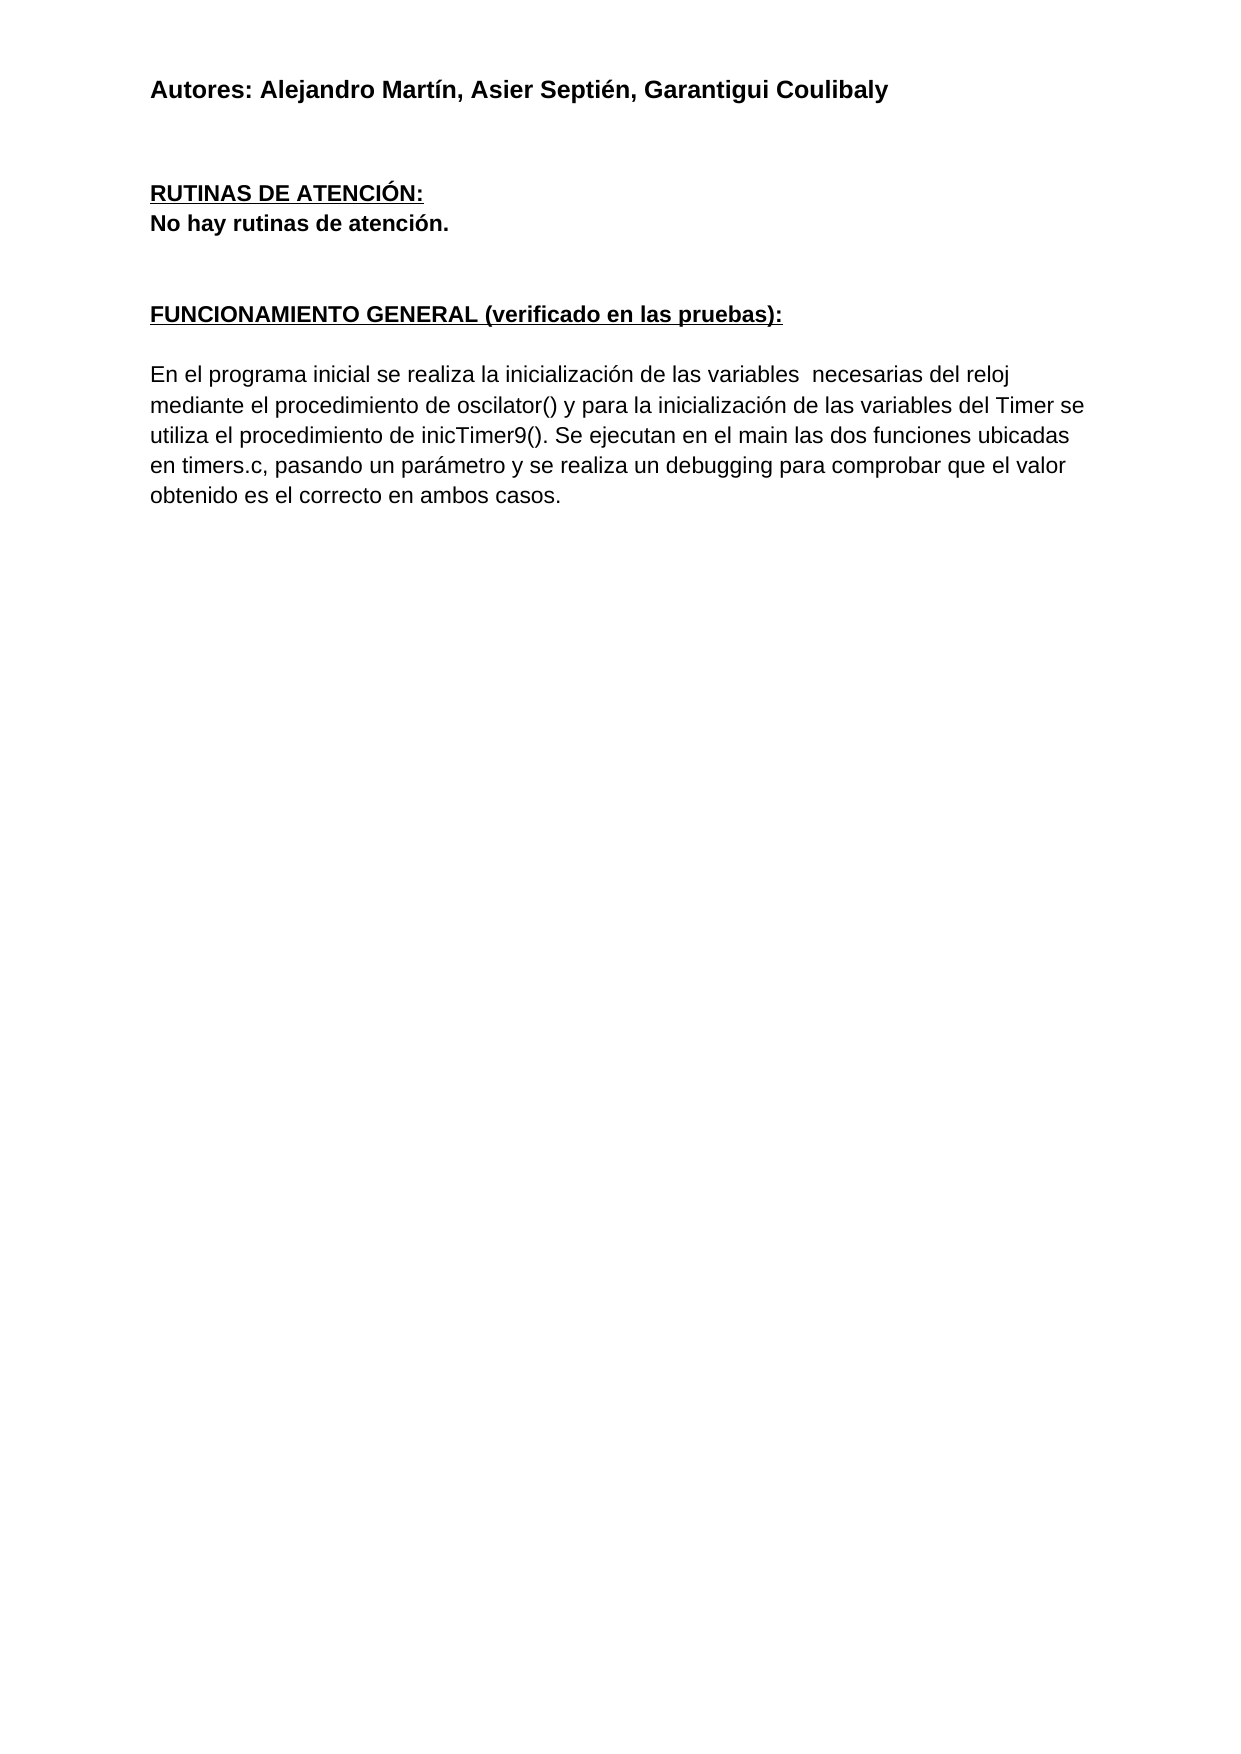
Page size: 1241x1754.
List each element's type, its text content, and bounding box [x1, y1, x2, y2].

text No hay rutinas de atención. [150, 210, 1090, 237]
text En el programa inicial se realiza la inicialización de las variables necesarias del reloj mediante el procedimiento de oscilator() y para la inicialización de las variables del Timer se utiliza el procedimiento de inicTimer9(). Se ejecutan en el main las dos funciones ubicadas en timers.c, pasando un parámetro y se realiza un debugging para comprobar que el valor obtenido es el correcto en ambos casos. [150, 361, 1090, 509]
text FUNCIONAMIENTO GENERAL (verificado en las pruebas): [150, 301, 1090, 327]
text RUTINAS DE ATENCIÓN: [150, 180, 1090, 207]
